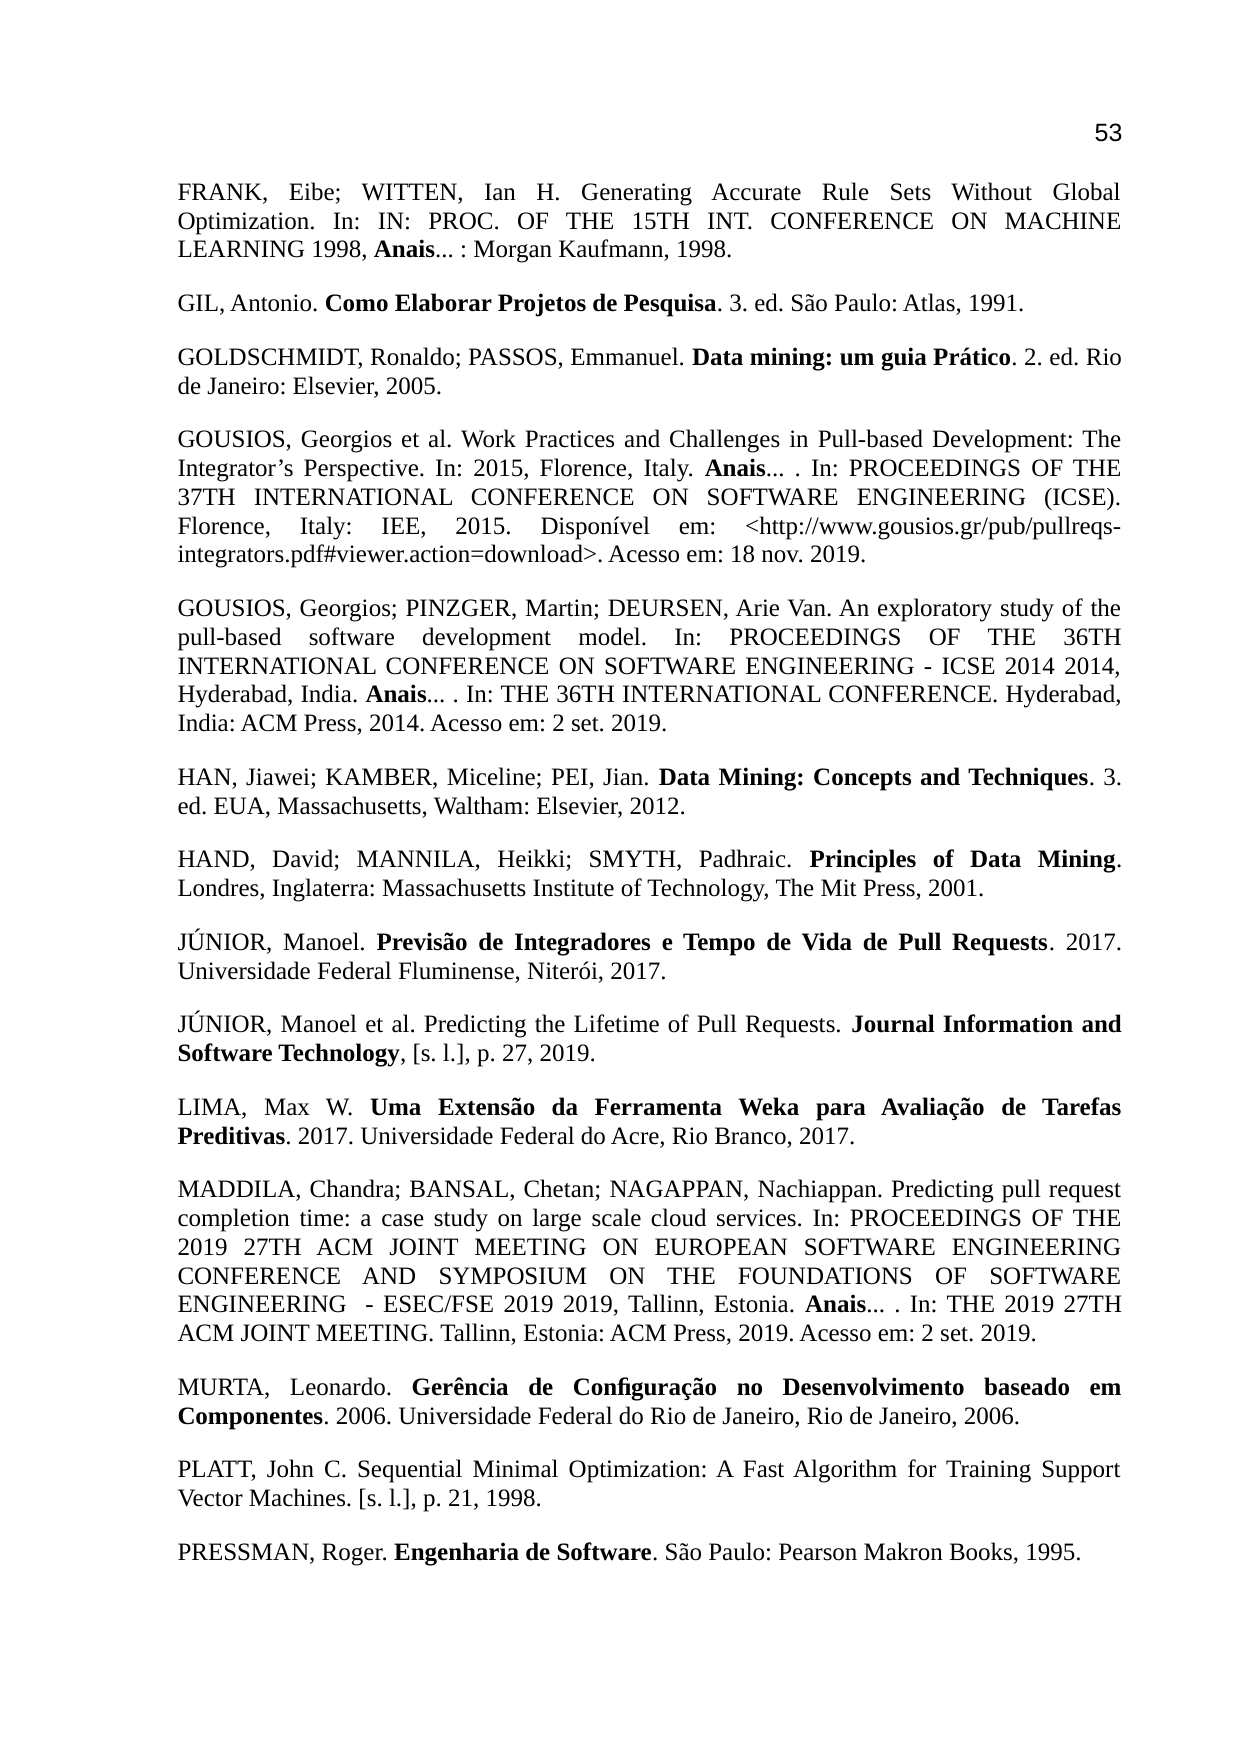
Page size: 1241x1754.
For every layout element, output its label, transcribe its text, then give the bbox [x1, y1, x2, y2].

text JÚNIOR, Manoel et al. Predicting the Lifetime of Pull Requests. Journal Information and Software Technology, [s. l.], p. 27, 2019. [177, 1009, 1122, 1067]
text LIMA, Max W. Uma Extensão da Ferramenta Weka para Avaliação de Tarefas Preditivas. 2017. Universidade Federal do Acre, Rio Branco, 2017. [177, 1092, 1122, 1149]
text JÚNIOR, Manoel. Previsão de Integradores e Tempo de Vida de Pull Requests. 2017. Universidade Federal Fluminense, Niterói, 2017. [177, 927, 1122, 984]
text FRANK, Eibe; WITTEN, Ian H. Generating Accurate Rule Sets Without Global Optimization. In: IN: PROC. OF THE 15TH INT. CONFERENCE ON MACHINE LEARNING 1998, Anais... : Morgan Kaufmann, 1998. [177, 177, 1122, 263]
text GOUSIOS, Georgios et al. Work Practices and Challenges in Pull-based Development: The Integrator’s Perspective. In: 2015, Florence, Italy. Anais... . In: PROCEEDINGS OF THE 37TH INTERNATIONAL CONFERENCE ON SOFTWARE ENGINEERING (ICSE). Florence, Italy: IEE, 2015. Disponível em: <http://www.gousios.gr/pub/pullreqs-integrators.pdf#viewer.action=download>. Acesso em: 18 nov. 2019. [177, 424, 1122, 568]
text GOUSIOS, Georgios; PINZGER, Martin; DEURSEN, Arie Van. An exploratory study of the pull-based software development model. In: PROCEEDINGS OF THE 36TH INTERNATIONAL CONFERENCE ON SOFTWARE ENGINEERING - ICSE 2014 2014, Hyderabad, India. Anais... . In: THE 36TH INTERNATIONAL CONFERENCE. Hyderabad, India: ACM Press, 2014. Acesso em: 2 set. 2019. [177, 593, 1122, 737]
text MADDILA, Chandra; BANSAL, Chetan; NAGAPPAN, Nachiappan. Predicting pull request completion time: a case study on large scale cloud services. In: PROCEEDINGS OF THE 2019 27TH ACM JOINT MEETING ON EUROPEAN SOFTWARE ENGINEERING CONFERENCE AND SYMPOSIUM ON THE FOUNDATIONS OF SOFTWARE ENGINEERING - ESEC/FSE 2019 2019, Tallinn, Estonia. Anais... . In: THE 2019 27TH ACM JOINT MEETING. Tallinn, Estonia: ACM Press, 2019. Acesso em: 2 set. 2019. [177, 1174, 1122, 1347]
text HAND, David; MANNILA, Heikki; SMYTH, Padhraic. Principles of Data Mining. Londres, Inglaterra: Massachusetts Institute of Technology, The Mit Press, 2001. [177, 844, 1122, 902]
text GIL, Antonio. Como Elaborar Projetos de Pesquisa. 3. ed. São Paulo: Atlas, 1991. [177, 288, 1122, 317]
text PLATT, John C. Sequential Minimal Optimization: A Fast Algorithm for Training Support Vector Machines. [s. l.], p. 21, 1998. [177, 1454, 1122, 1512]
text MURTA, Leonardo. Gerência de Conﬁguração no Desenvolvimento baseado em Componentes. 2006. Universidade Federal do Rio de Janeiro, Rio de Janeiro, 2006. [177, 1372, 1122, 1429]
text HAN, Jiawei; KAMBER, Miceline; PEI, Jian. Data Mining: Concepts and Techniques. 3. ed. EUA, Massachusetts, Waltham: Elsevier, 2012. [177, 762, 1122, 819]
text GOLDSCHMIDT, Ronaldo; PASSOS, Emmanuel. Data mining: um guia Prático. 2. ed. Rio de Janeiro: Elsevier, 2005. [177, 342, 1122, 399]
text PRESSMAN, Roger. Engenharia de Software. São Paulo: Pearson Makron Books, 1995. [177, 1537, 1122, 1566]
